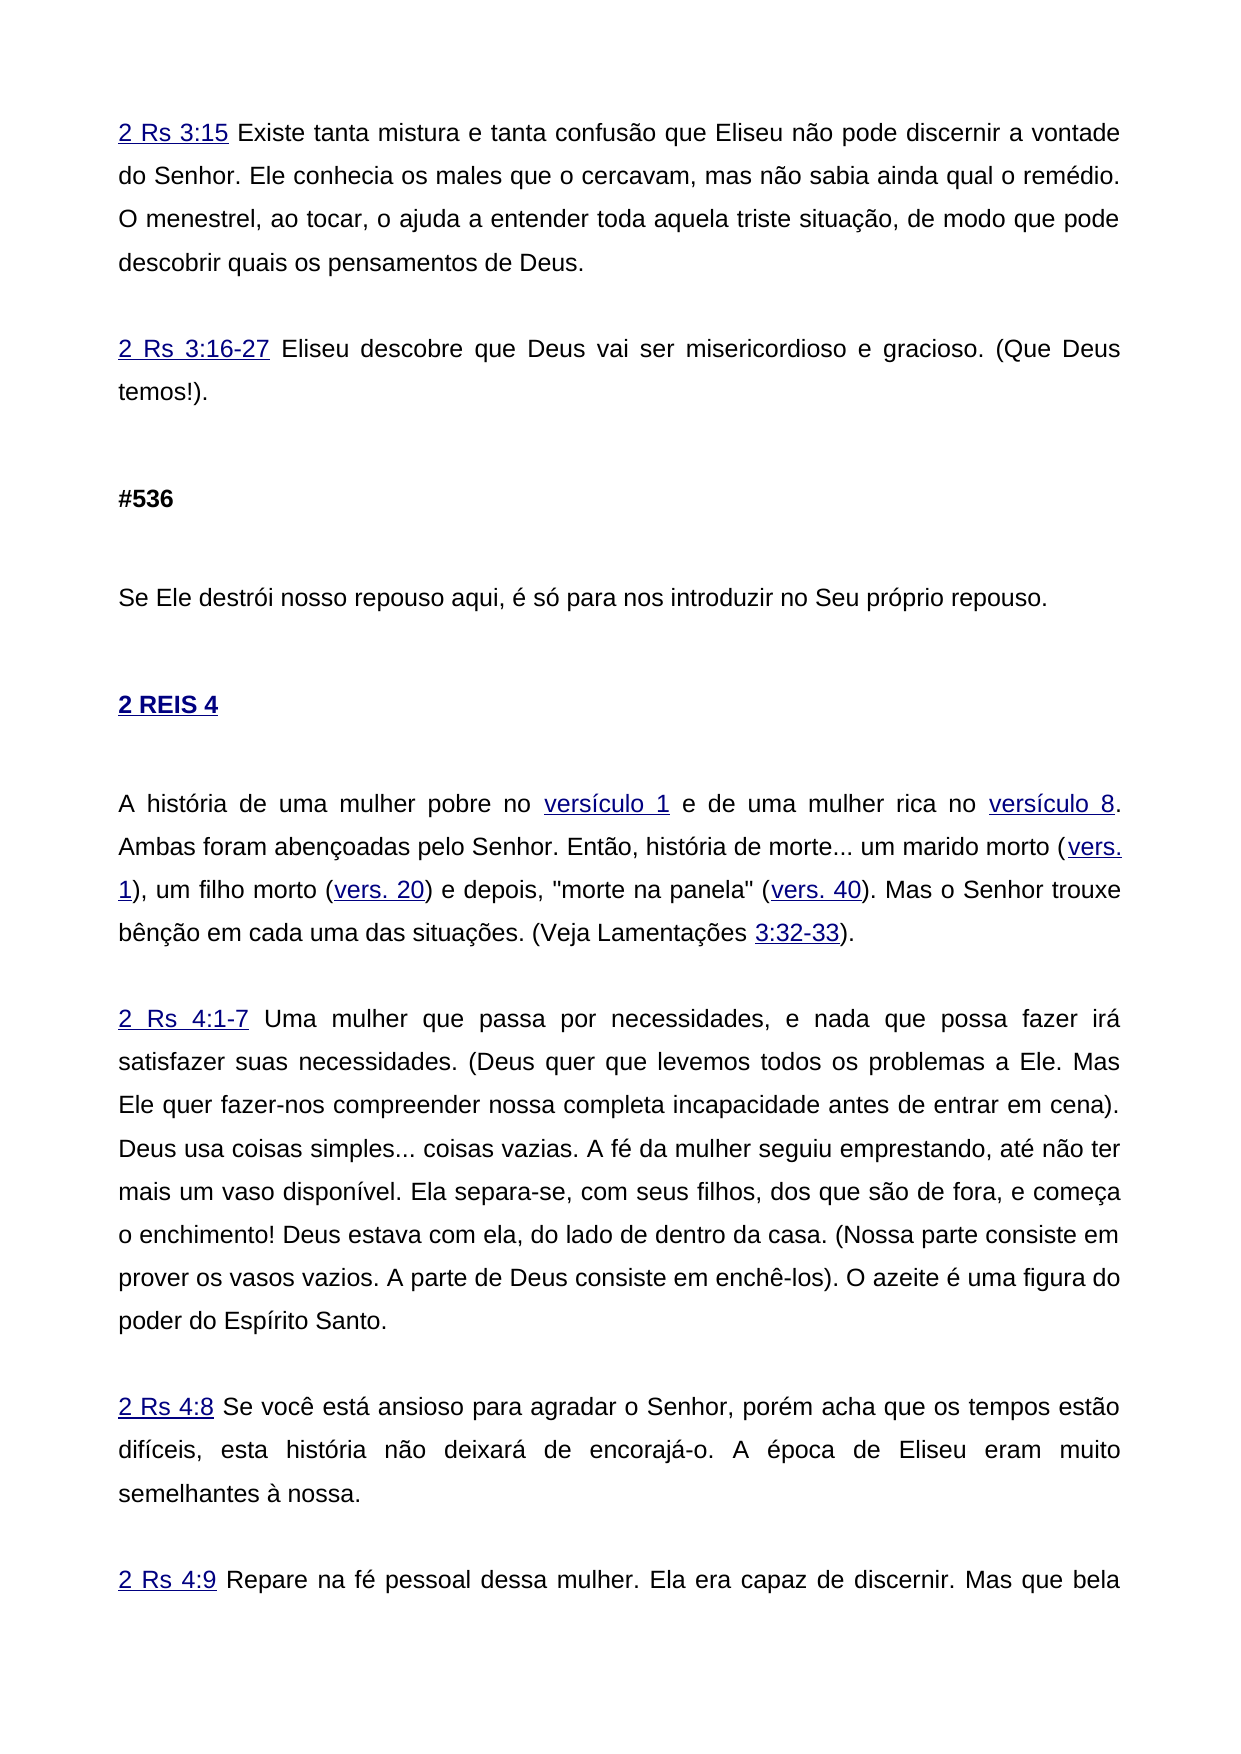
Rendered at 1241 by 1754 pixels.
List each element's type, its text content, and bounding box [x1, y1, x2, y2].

subtitle #536 [118, 484, 1122, 513]
text 2 Rs 3:15 Existe tanta mistura e tanta confusão que Eliseu não pode discernir a vontade do Senhor. Ele conhecia os males que o cercavam, mas não sabia ainda qual o remédio. O menestrel, ao tocar, o ajuda a entender toda aquela triste situação, de modo que pode descobrir quais os pensamentos de Deus. [118, 118, 1122, 276]
text A história de uma mulher pobre no versículo 1 e de uma mulher rica no versículo 8. Ambas foram abençoadas pelo Senhor. Então, história de morte... um marido morto (vers. 1), um filho morto (vers. 20) e depois, "morte na panela" (vers. 40). Mas o Senhor trouxe bênção em cada uma das situações. (Veja Lamentações 3:32-33). [118, 788, 1122, 947]
text 2 Rs 4:9 Repare na fé pessoal dessa mulher. Ela era capaz de discernir. Mas que bela [118, 1565, 1122, 1593]
text 2 Rs 4:1-7 Uma mulher que passa por necessidades, e nada que possa fazer irá satisfazer suas necessidades. (Deus quer que levemos todos os problemas a Ele. Mas Ele quer fazer-nos compreender nossa completa incapacidade antes de entrar em cena). Deus usa coisas simples... coisas vazias. A fé da mulher seguiu emprestando, até não ter mais um vaso disponível. Ela separa-se, com seus filhos, dos que são de fora, e começa o enchimento! Deus estava com ela, do lado de dentro da casa. (Nossa parte consiste em prover os vasos vazios. A parte de Deus consiste em enchê-los). O azeite é uma figura do poder do Espírito Santo. [118, 1004, 1122, 1335]
text 2 Rs 4:8 Se você está ansioso para agradar o Senhor, porém acha que os tempos estão difíceis, esta história não deixará de encorajá-o. A época de Eliseu eram muito semelhantes à nossa. [118, 1392, 1122, 1507]
subtitle 2 REIS 4 [118, 690, 1122, 718]
text 2 Rs 3:16-27 Eliseu descobre que Deus vai ser misericordioso e gracioso. (Que Deus temos!). [118, 334, 1122, 406]
text Se Ele destrói nosso repouso aqui, é só para nos introduzir no Seu próprio repouso. [118, 583, 1122, 611]
